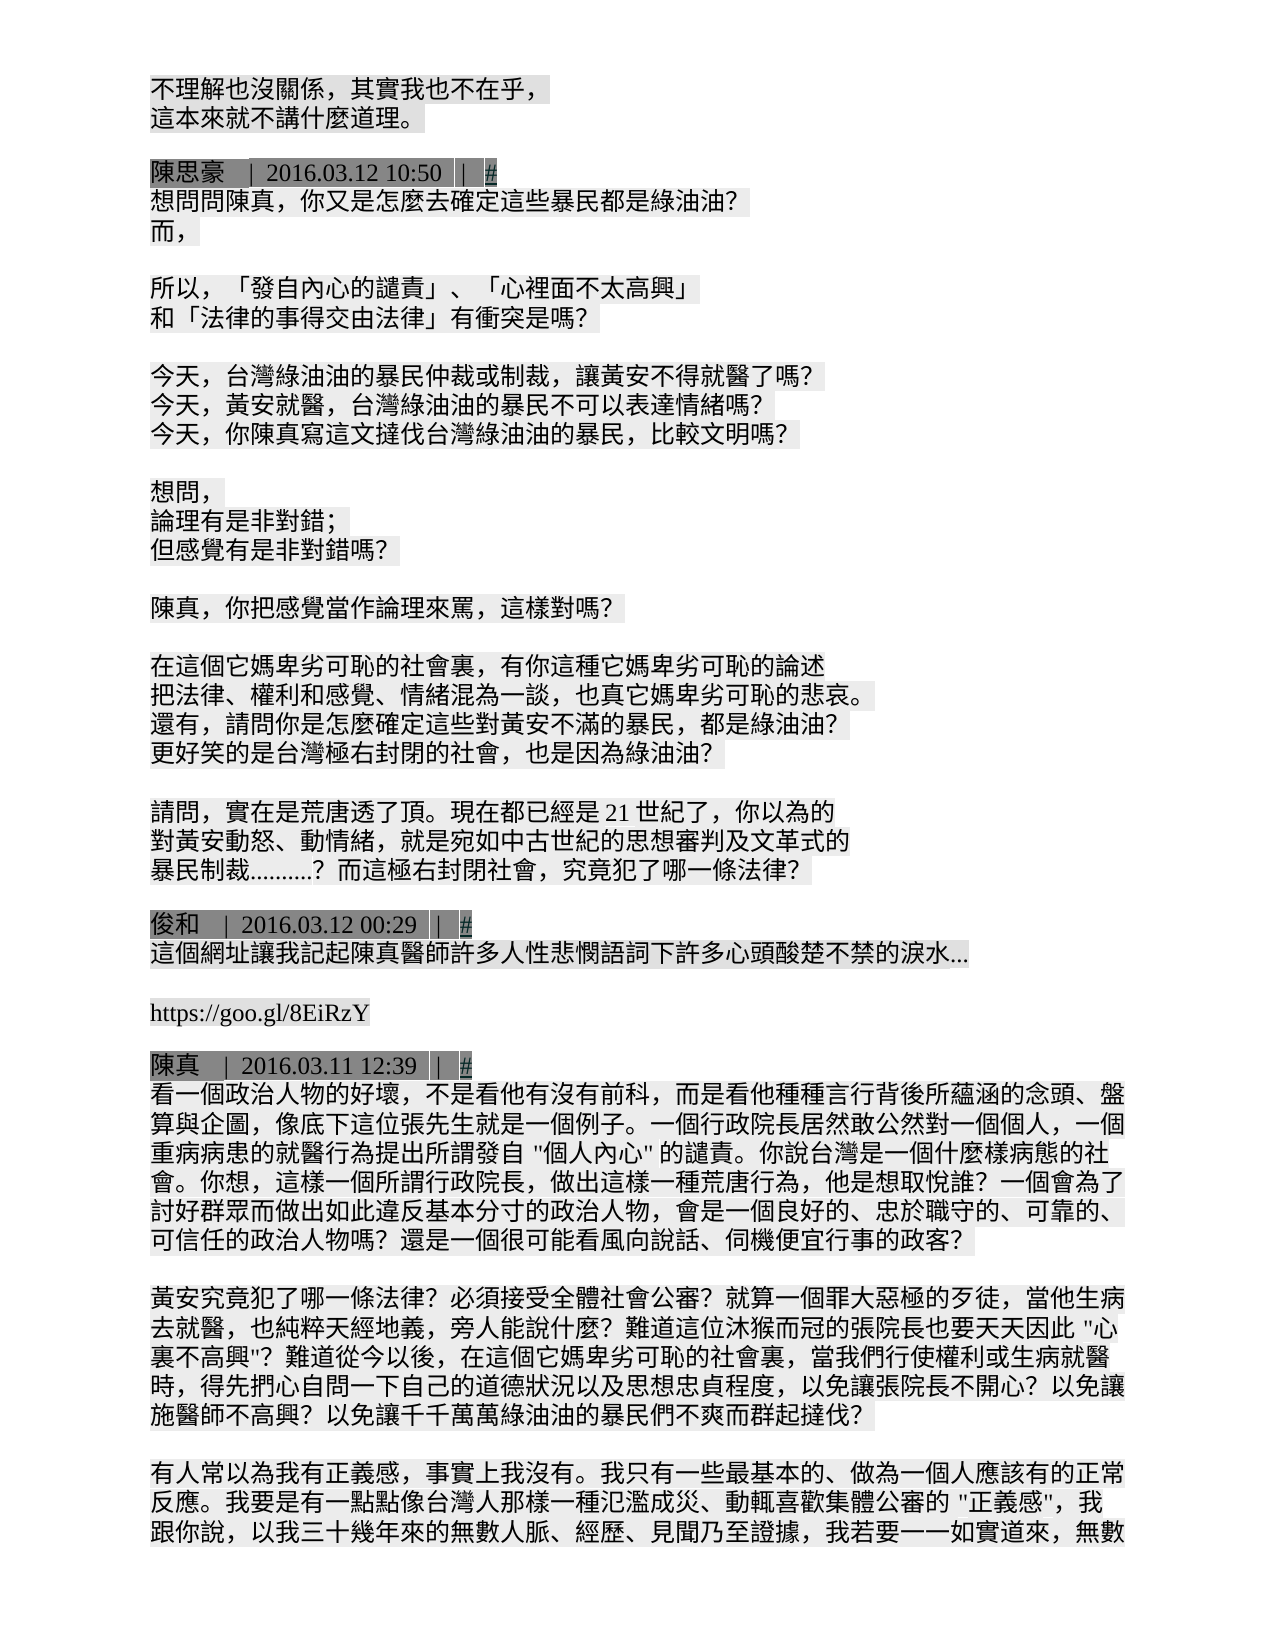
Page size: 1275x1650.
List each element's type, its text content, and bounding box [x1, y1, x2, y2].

text 這個網址讓我記起陳真醫師許多人性悲憫語詞下許多心頭酸楚不禁的淚水... https://goo.gl/8EiRzY [150, 939, 1125, 1026]
text 看一個政治人物的好壞，不是看他有沒有前科，而是看他種種言行背後所蘊涵的念頭、盤算與企圖，像底下這位張先生就是一個例子。一個行政院長居然敢公然對一個個人，一個重病病患的就醫行為提出所謂發自 "個人內心" 的譴責。你說台灣是一個什麼樣病態的社會。你想，這樣一個所謂行政院長，做出這樣一種荒唐行為，他是想取悅誰？一個會為了討好群眾而做出如此違反基本分寸的政治人物，會是一個良好的、忠於職守的、可靠的、可信任的政治人物嗎？還是一個很可能看風向說話、伺機便宜行事的政客？ 黃安究竟犯了哪一條法律？必須接受全體社會公審？就算一個罪大惡極的歹徒，當他生病去就醫，也純粹天經地義，旁人能說什麼？難道這位沐猴而冠的張院長也要天天因此 "心裏不高興"？難道從今以後，在這個它媽卑劣可恥的社會裏，當我們行使權利或生病就醫時，得先捫心自問一下自己的道德狀況以及思想忠貞程度，以免讓張院長不開心？以免讓施醫師不高興？以免讓千千萬萬綠油油的暴民們不爽而群起撻伐？ 有人常以為我有正義感，事實上我沒有。我只有一些最基本的、做為一個人應該有的正常反應。我要是有一點點像台灣人那樣一種氾濫成災、動輒喜歡集體公審的 "正義感"，我跟你說，以我三十幾年來的無數人脈、經歷、見聞乃至證據，我若要一一如實道來，無數的醫生、教授恐怕得去坐牢，無數美侖美奐、鎂光閃爍的檯面人物們得身敗名裂。 我之所以不會行使那樣一種 "正義感"，是因為我知道，法律的事得交由法律，而不是交由暴民仲裁或制裁。至於道德的事，私人的部份，外人無權置喙，公德的部份，則可公評。但再怎麼評，都不應該以此做為一種衡量一個人能否擁有權利與尊嚴的依據。 難道以後法院或醫院或每一個政府部門都得塑立個思想檢查與道德查驗的關卡，凡是顏色不對、思想不端的人，都應排除或縮減其應有的權益，並可任意傷害其名譽與基本尊嚴。 實在是荒唐透了頂。現在都已經是21世紀了，而這個綠油油的極右封閉社會居然還四處瀰漫著這樣一種宛如中古世紀的思想審判及文革式的暴民制裁。 陳真 P.S.: 這文寄給張善政先生。 =================== 黃安回台就醫 張善政：心裡面不太高興 新頭殼 – 2016年3月11日 符芳碩/台北報導 在中國自稱「台獨剋星」的藝人黃安日前返台就醫，引發外界關注，對此，行政院長張善政11日受訪表示，「心裡面是不太高興」，媒體問他原因，張揆說，「他先前的所作所為大家都看到了啊」！ [150, 1081, 1125, 1547]
text 想問問陳真，你又是怎麼去確定這些暴民都是綠油油？ 而， 所以，「發自內心的譴責」、「心裡面不太高興」 和「法律的事得交由法律」有衝突是嗎？ 今天，台灣綠油油的暴民仲裁或制裁，讓黃安不得就醫了嗎？ 今天，黃安就醫，台灣綠油油的暴民不可以表達情緒嗎？ 今天，你陳真寫這文撻伐台灣綠油油的暴民，比較文明嗎？ 想問， 論理有是非對錯； 但感覺有是非對錯嗎？ 陳真，你把感覺當作論理來罵，這樣對嗎？ 在這個它媽卑劣可恥的社會裏，有你這種它媽卑劣可恥的論述 把法律、權利和感覺、情緒混為一談，也真它媽卑劣可恥的悲哀。 還有，請問你是怎麼確定這些對黃安不滿的暴民，都是綠油油？ 更好笑的是台灣極右封閉的社會，也是因為綠油油？ 請問，實在是荒唐透了頂。現在都已經是21世紀了，你以為的 對黃安動怒、動情緒，就是宛如中古世紀的思想審判及文革式的 暴民制裁..........？而這極右封閉社會，究竟犯了哪一條法律？ [150, 188, 1125, 885]
text 陳思豪 | 2016.03.12 10:50 | # [150, 158, 1125, 188]
text 不理解也沒關係，其實我也不在乎， 這本來就不講什麼道理。 [150, 75, 1125, 133]
text 陳真 | 2016.03.11 12:39 | # [150, 1051, 1125, 1081]
text 俊和 | 2016.03.12 00:29 | # [150, 910, 1125, 939]
